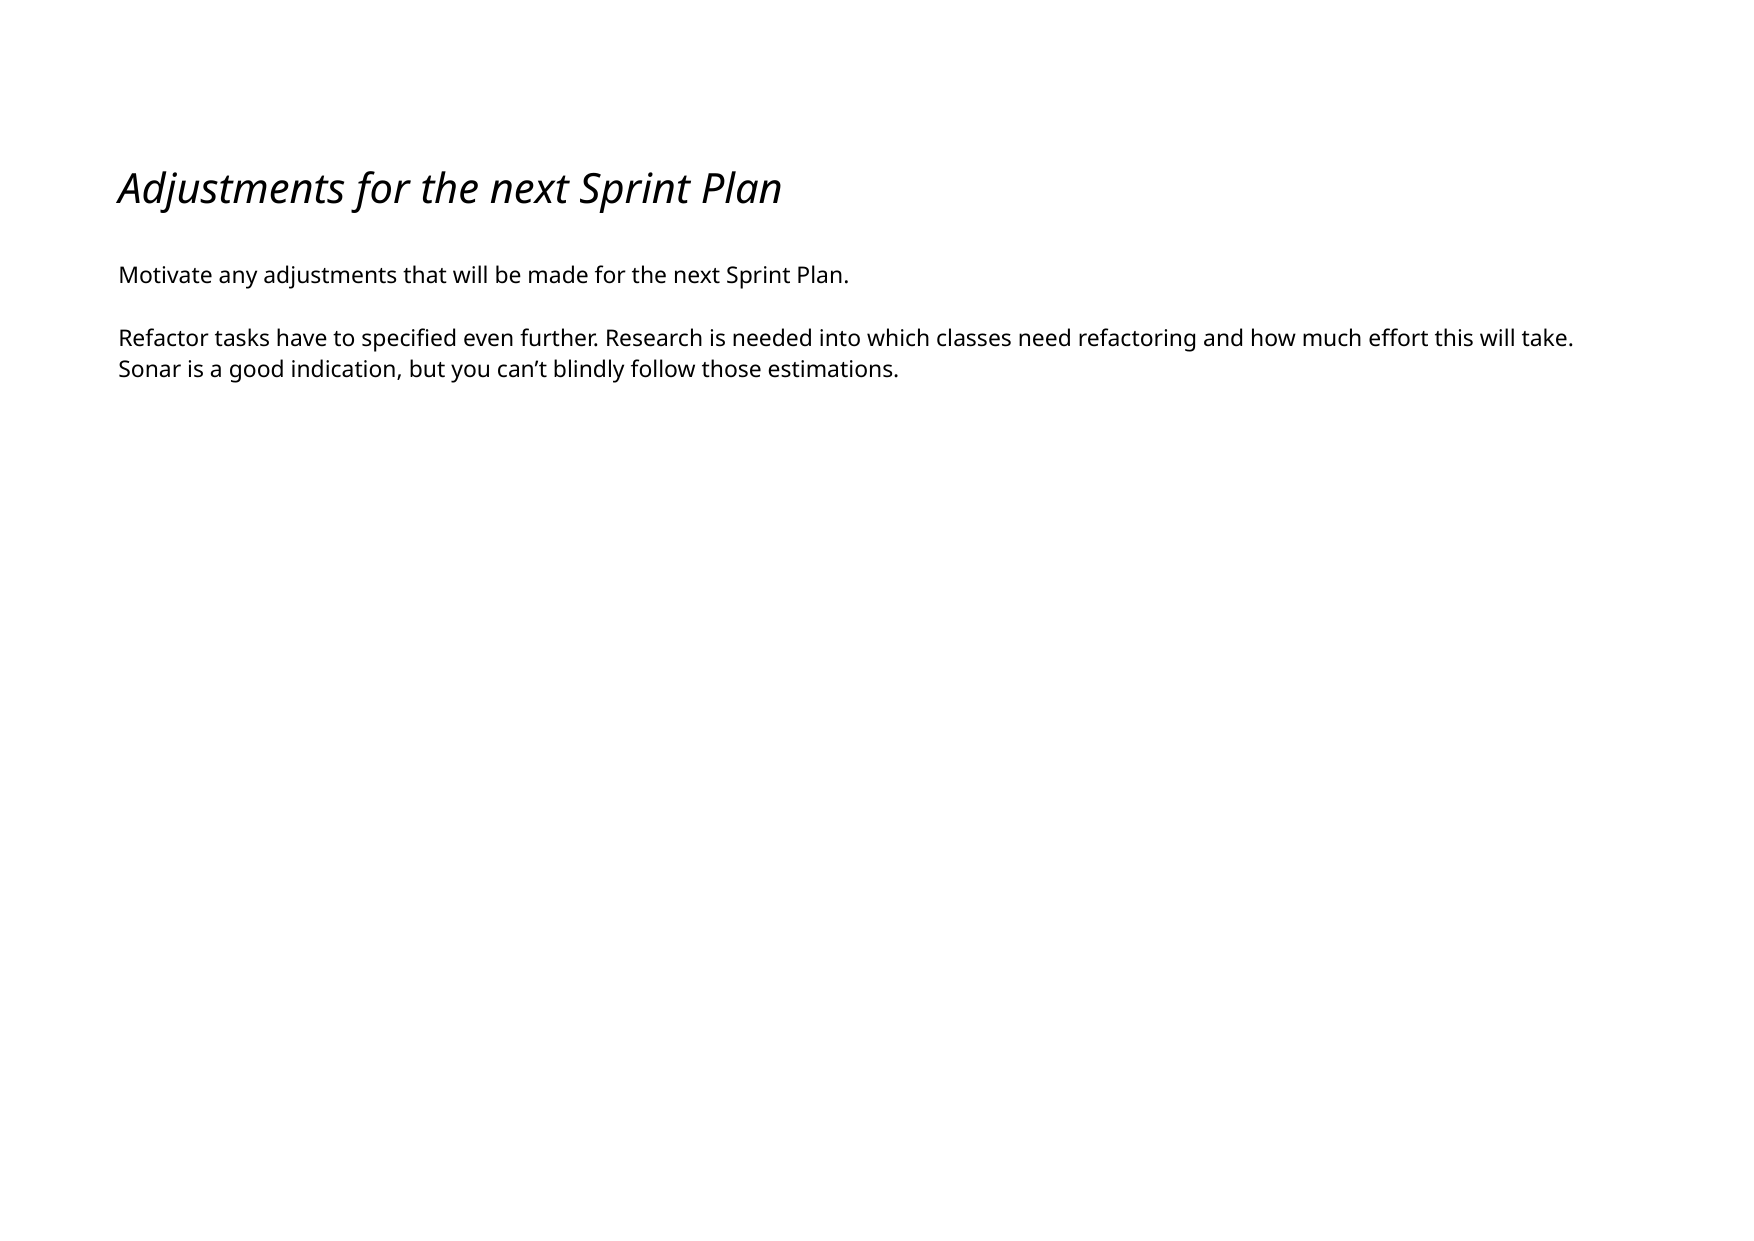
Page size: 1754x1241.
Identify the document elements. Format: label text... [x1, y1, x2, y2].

text Motivate any adjustments that will be made for the next Sprint Plan. [118, 259, 1636, 291]
text Refactor tasks have to specified even further. Research is needed into which classes need refactoring and how much effort this will take. Sonar is a good indication, but you can’t blindly follow those estimations. [118, 322, 1636, 384]
subtitle Adjustments for the next Sprint Plan [118, 159, 1636, 216]
